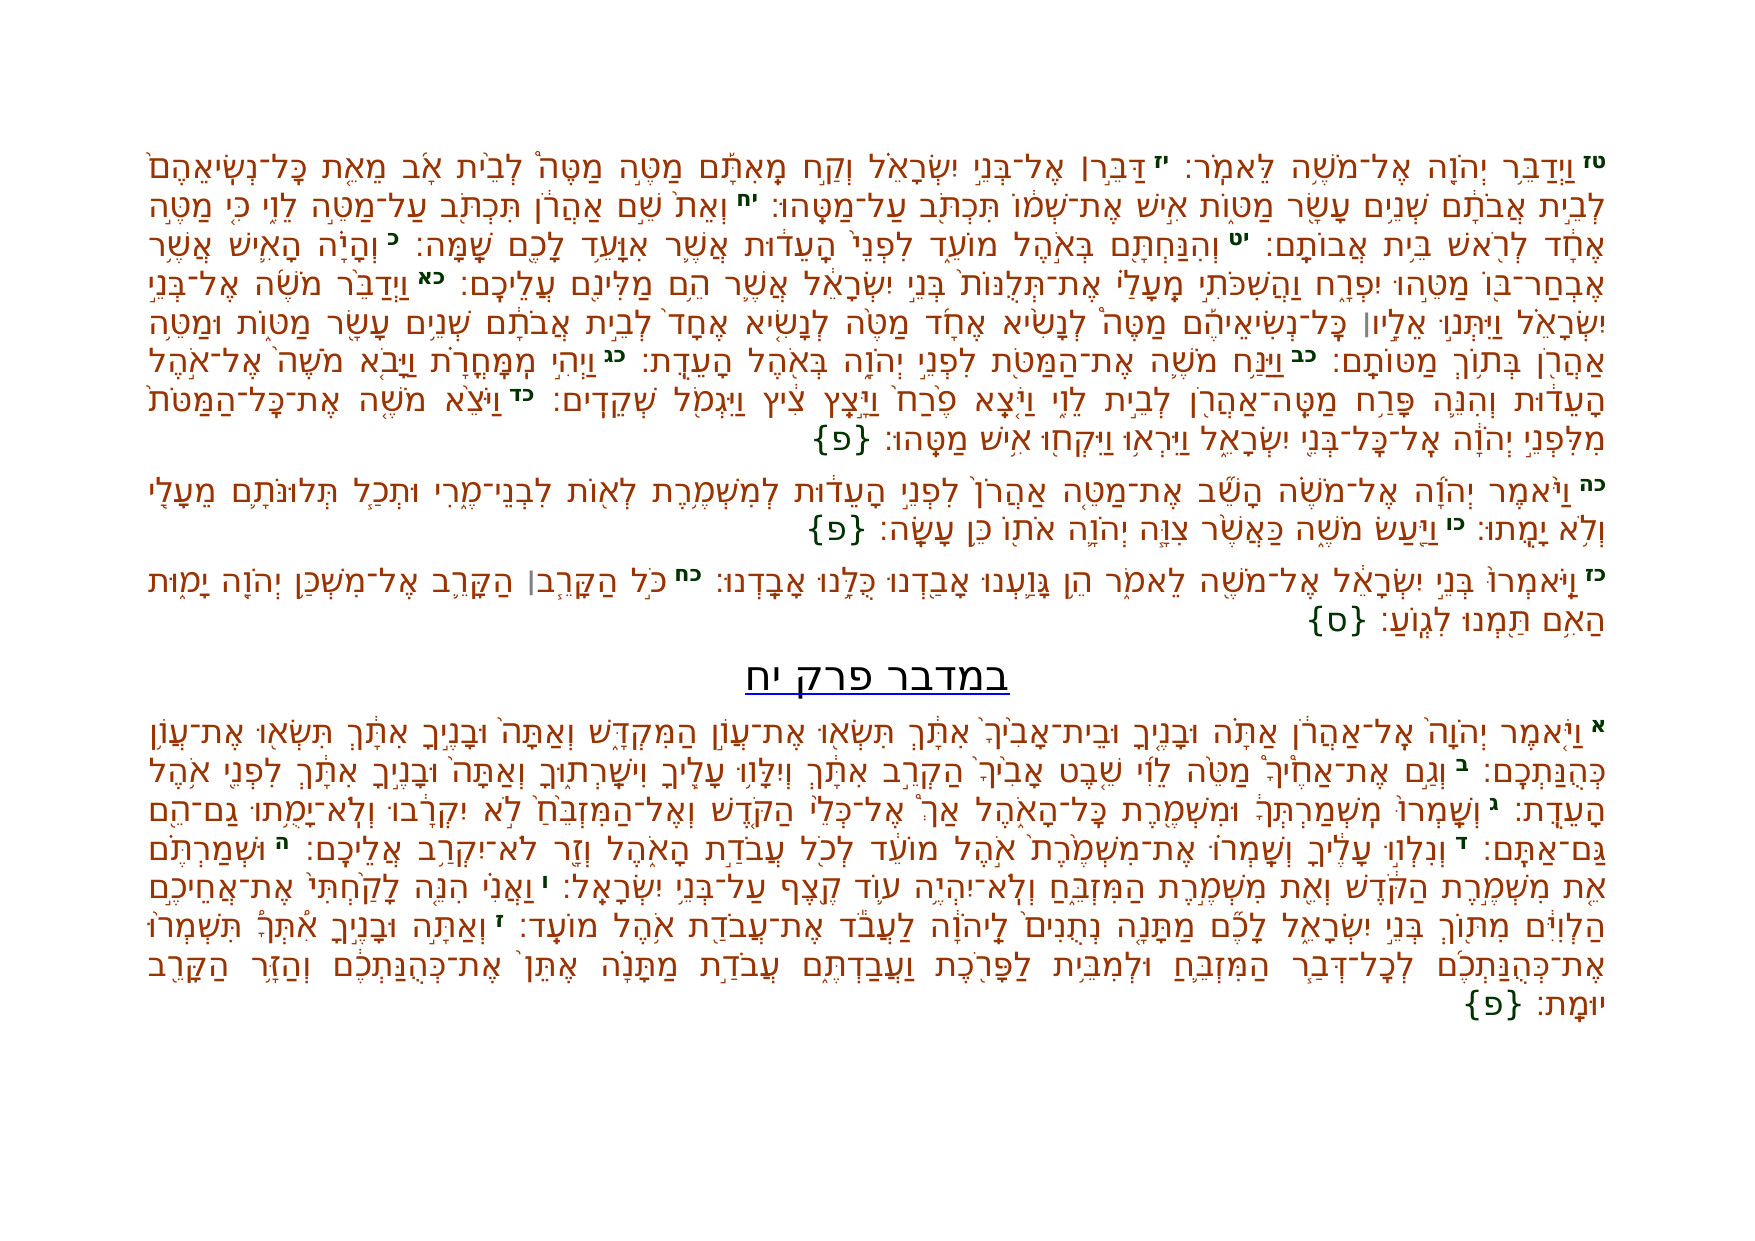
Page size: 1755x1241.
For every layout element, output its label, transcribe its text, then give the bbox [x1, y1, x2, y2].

text טז וַיְדַבֵּ֥ר יְהֹוָ֖ה אֶל־מֹשֶׁ֥ה לֵּאמֹֽר׃ יז דַּבֵּ֣ר׀ אֶל־בְּנֵ֣י יִשְׂרָאֵ֗ל וְקַ֣ח מֵֽאִתָּ֡ם מַטֶּ֣ה מַטֶּה֩ לְבֵ֨ית אָ֜ב מֵאֵ֤ת כׇּל־נְשִֽׂיאֵהֶם֙ לְבֵ֣ית אֲבֹתָ֔ם שְׁנֵ֥ים עָשָׂ֖ר מַטּ֑וֹת אִ֣ישׁ אֶת־שְׁמ֔וֹ תִּכְתֹּ֖ב עַל־מַטֵּֽהוּ׃ יח וְאֵת֙ שֵׁ֣ם אַהֲרֹ֔ן תִּכְתֹּ֖ב עַל־מַטֵּ֣ה לֵוִ֑י כִּ֚י מַטֶּ֣ה אֶחָ֔ד לְרֹ֖אשׁ בֵּ֥ית אֲבוֹתָֽם׃ יט וְהִנַּחְתָּ֖ם בְּאֹ֣הֶל מוֹעֵ֑ד לִפְנֵי֙ הָֽעֵד֔וּת אֲשֶׁ֛ר אִוָּעֵ֥ד לָכֶ֖ם שָֽׁמָּה׃ כ וְהָיָ֗ה הָאִ֛ישׁ אֲשֶׁ֥ר אֶבְחַר־בּ֖וֹ מַטֵּ֣הוּ יִפְרָ֑ח וַהֲשִׁכֹּתִ֣י מֵֽעָלַ֗י אֶת־תְּלֻנּוֹת֙ בְּנֵ֣י יִשְׂרָאֵ֔ל אֲשֶׁ֛ר הֵ֥ם מַלִּינִ֖ם עֲלֵיכֶֽם׃ כא וַיְדַבֵּ֨ר מֹשֶׁ֜ה אֶל־בְּנֵ֣י יִשְׂרָאֵ֗ל וַיִּתְּנ֣וּ אֵלָ֣יו׀ כׇּֽל־נְשִׂיאֵיהֶ֡ם מַטֶּה֩ לְנָשִׂ֨יא אֶחָ֜ד מַטֶּ֨ה לְנָשִׂ֤יא אֶחָד֙ לְבֵ֣ית אֲבֹתָ֔ם שְׁנֵ֥ים עָשָׂ֖ר מַטּ֑וֹת וּמַטֵּ֥ה אַהֲרֹ֖ן בְּת֥וֹךְ מַטּוֹתָֽם׃ כב וַיַּנַּ֥ח מֹשֶׁ֛ה אֶת־הַמַּטֹּ֖ת לִפְנֵ֣י יְהֹוָ֑ה בְּאֹ֖הֶל הָעֵדֻֽת׃ כג וַיְהִ֣י מִֽמׇּחֳרָ֗ת וַיָּבֹ֤א מֹשֶׁה֙ אֶל־אֹ֣הֶל הָעֵד֔וּת וְהִנֵּ֛ה פָּרַ֥ח מַטֵּֽה־אַהֲרֹ֖ן לְבֵ֣ית לֵוִ֑י וַיֹּ֤צֵֽא פֶ֙רַח֙ וַיָּ֣צֵֽץ צִ֔יץ וַיִּגְמֹ֖ל שְׁקֵדִֽים׃ כד וַיֹּצֵ֨א מֹשֶׁ֤ה אֶת־כׇּל־הַמַּטֹּת֙ מִלִּפְנֵ֣י יְהֹוָ֔ה אֶֽל־כׇּל־בְּנֵ֖י יִשְׂרָאֵ֑ל וַיִּרְא֥וּ וַיִּקְח֖וּ אִ֥ישׁ מַטֵּֽהוּ׃ {פ} [148, 148, 1606, 458]
text כה וַיֹּ֨אמֶר יְהֹוָ֜ה אֶל־מֹשֶׁ֗ה הָשֵׁ֞ב אֶת־מַטֵּ֤ה אַהֲרֹן֙ לִפְנֵ֣י הָעֵד֔וּת לְמִשְׁמֶ֥רֶת לְא֖וֹת לִבְנֵי־מֶ֑רִי וּתְכַ֧ל תְּלוּנֹּתָ֛ם מֵעָלַ֖י וְלֹ֥א יָמֻֽתוּ׃ כו וַיַּ֖עַשׂ מֹשֶׁ֑ה כַּאֲשֶׁ֨ר צִוָּ֧ה יְהֹוָ֛ה אֹת֖וֹ כֵּ֥ן עָשָֽׂה׃ {פ} [148, 471, 1606, 549]
text א וַיֹּ֤אמֶר יְהֹוָה֙ אֶֽל־אַהֲרֹ֔ן אַתָּ֗ה וּבָנֶ֤יךָ וּבֵית־אָבִ֙יךָ֙ אִתָּ֔ךְ תִּשְׂא֖וּ אֶת־עֲוֺ֣ן הַמִּקְדָּ֑שׁ וְאַתָּה֙ וּבָנֶ֣יךָ אִתָּ֔ךְ תִּשְׂא֖וּ אֶת־עֲוֺ֥ן כְּהֻנַּתְכֶֽם׃ ב וְגַ֣ם אֶת־אַחֶ֩יךָ֩ מַטֵּ֨ה לֵוִ֜י שֵׁ֤בֶט אָבִ֙יךָ֙ הַקְרֵ֣ב אִתָּ֔ךְ וְיִלָּו֥וּ עָלֶ֖יךָ וִישָֽׁרְת֑וּךָ וְאַתָּה֙ וּבָנֶ֣יךָ אִתָּ֔ךְ לִפְנֵ֖י אֹ֥הֶל הָעֵדֻֽת׃ ג וְשָֽׁמְרוּ֙ מִֽשְׁמַרְתְּךָ֔ וּמִשְׁמֶ֖רֶת כׇּל־הָאֹ֑הֶל אַךְ֩ אֶל־כְּלֵ֨י הַקֹּ֤דֶשׁ וְאֶל־הַמִּזְבֵּ֙חַ֙ לֹ֣א יִקְרָ֔בוּ וְלֹֽא־יָמֻ֥תוּ גַם־הֵ֖ם גַּם־אַתֶּֽם׃ ד וְנִלְו֣וּ עָלֶ֔יךָ וְשָֽׁמְר֗וּ אֶת־מִשְׁמֶ֙רֶת֙ אֹ֣הֶל מוֹעֵ֔ד לְכֹ֖ל עֲבֹדַ֣ת הָאֹ֑הֶל וְזָ֖ר לֹא־יִקְרַ֥ב אֲלֵיכֶֽם׃ ה וּשְׁמַרְתֶּ֗ם אֵ֚ת מִשְׁמֶ֣רֶת הַקֹּ֔דֶשׁ וְאֵ֖ת מִשְׁמֶ֣רֶת הַמִּזְבֵּ֑חַ וְלֹֽא־יִהְיֶ֥ה ע֛וֹד קֶ֖צֶף עַל־בְּנֵ֥י יִשְׂרָאֵֽל׃ ו וַאֲנִ֗י הִנֵּ֤ה לָקַ֙חְתִּי֙ אֶת־אֲחֵיכֶ֣ם הַלְוִיִּ֔ם מִתּ֖וֹךְ בְּנֵ֣י יִשְׂרָאֵ֑ל לָכֶ֞ם מַתָּנָ֤ה נְתֻנִים֙ לַֽיהֹוָ֔ה לַעֲבֹ֕ד אֶת־עֲבֹדַ֖ת אֹ֥הֶל מוֹעֵֽד׃ ז וְאַתָּ֣ה וּבָנֶ֣יךָ אִ֠תְּךָ֠ תִּשְׁמְר֨וּ אֶת־כְּהֻנַּתְכֶ֜ם לְכׇל־דְּבַ֧ר הַמִּזְבֵּ֛חַ וּלְמִבֵּ֥ית לַפָּרֹ֖כֶת וַעֲבַדְתֶּ֑ם עֲבֹדַ֣ת מַתָּנָ֗ה אֶתֵּן֙ אֶת־כְּהֻנַּתְכֶ֔ם וְהַזָּ֥ר הַקָּרֵ֖ב יוּמָֽת׃ {פ} [148, 712, 1606, 1023]
text כז וַיֹּֽאמְרוּ֙ בְּנֵ֣י יִשְׂרָאֵ֔ל אֶל־מֹשֶׁ֖ה לֵאמֹ֑ר הֵ֥ן גָּוַ֛עְנוּ אָבַ֖דְנוּ כֻּלָּ֥נוּ אָבָֽדְנוּ׃ כח כֹּ֣ל הַקָּרֵ֧ב׀ הַקָּרֵ֛ב אֶל־מִשְׁכַּ֥ן יְהֹוָ֖ה יָמ֑וּת הַאִ֥ם תַּ֖מְנוּ לִגְוֺֽעַ׃ {ס} [148, 561, 1606, 639]
text במדבר פרק יח [148, 651, 1606, 700]
